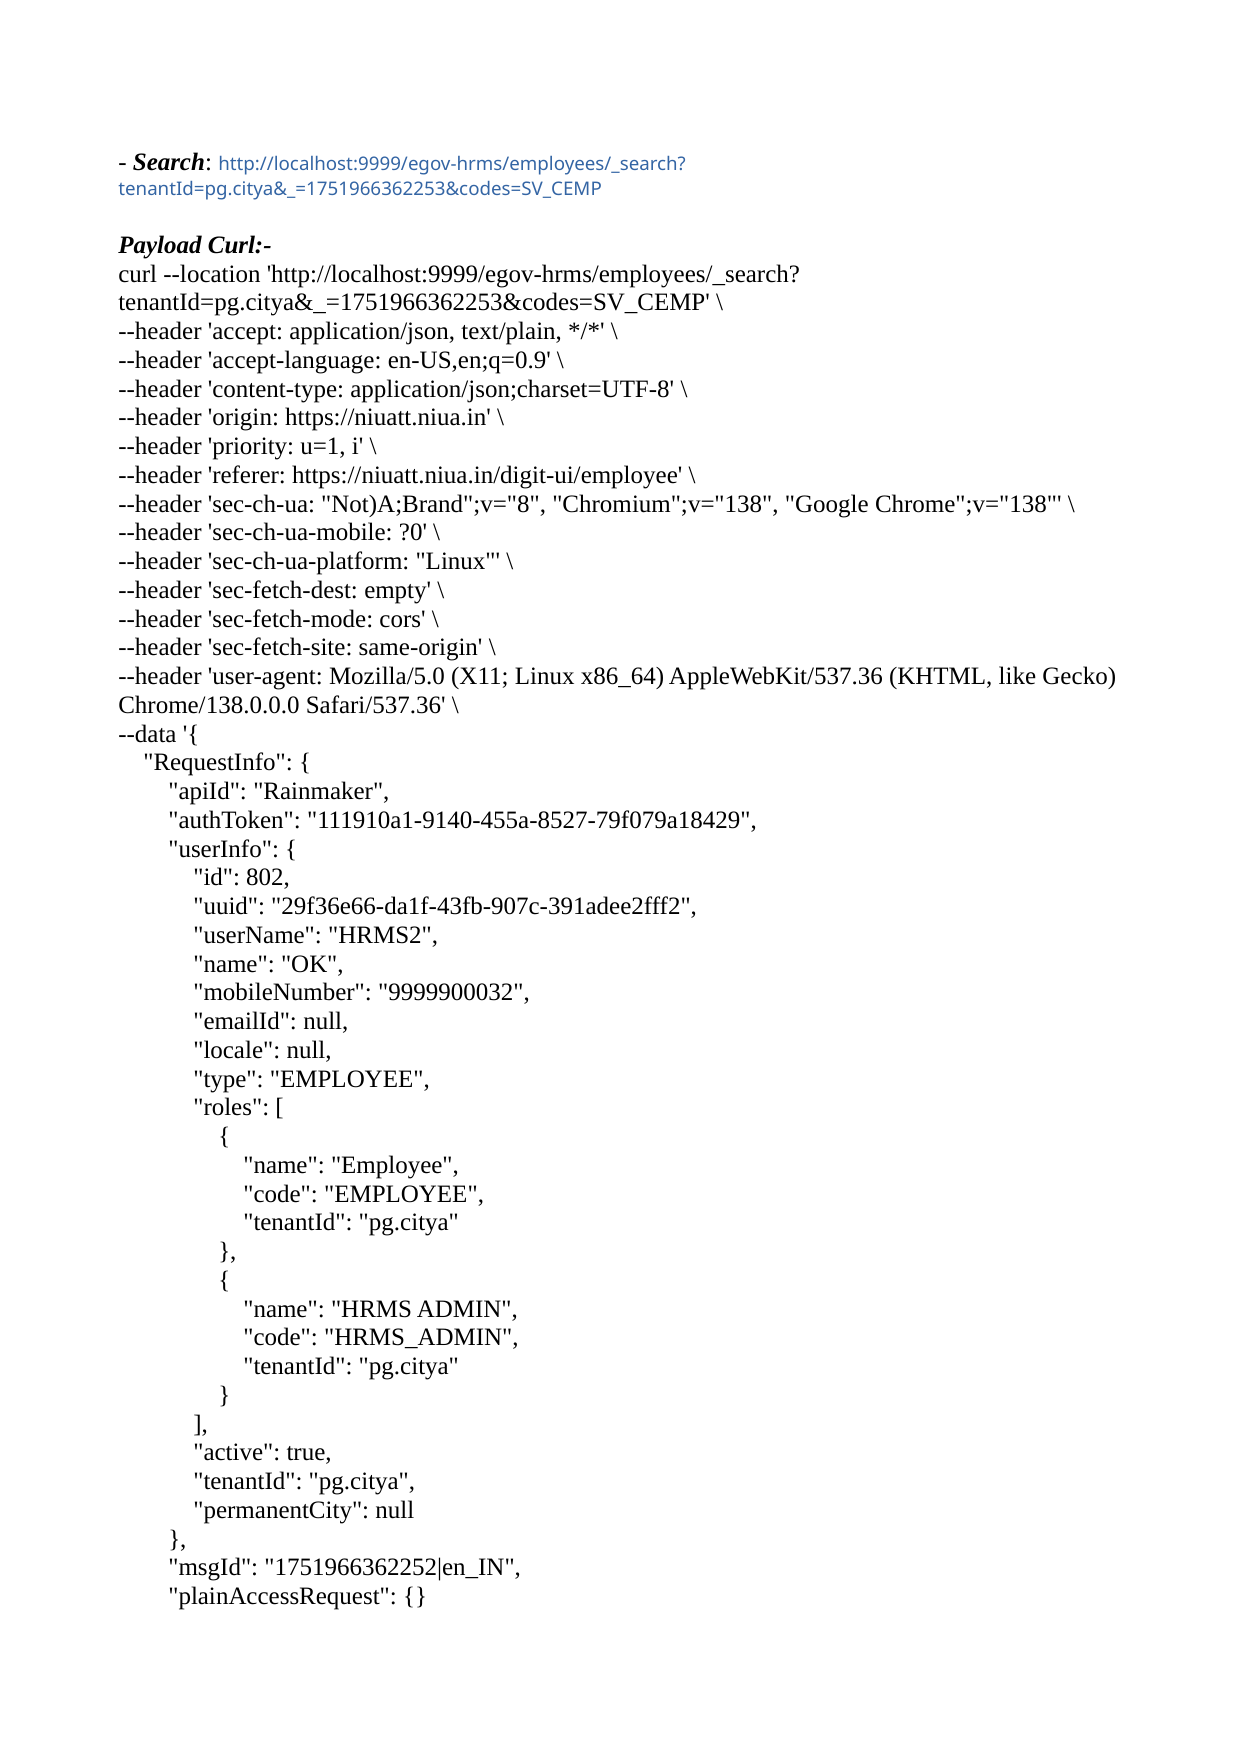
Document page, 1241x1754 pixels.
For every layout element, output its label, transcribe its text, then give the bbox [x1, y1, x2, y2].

text "RequestInfo": { [118, 747, 1122, 776]
text --data '{ [118, 719, 1122, 747]
text "mobileNumber": "9999900032", [118, 977, 1122, 1006]
text "code": "HRMS_ADMIN", [118, 1322, 1122, 1351]
text --header 'sec-ch-ua-platform: "Linux"' \ [118, 546, 1122, 575]
text "plainAccessRequest": {} [118, 1581, 1122, 1610]
text "id": 802, [118, 862, 1122, 891]
text --header 'referer: https://niuatt.niua.in/digit-ui/employee' \ [118, 460, 1122, 489]
text "emailId": null, [118, 1006, 1122, 1035]
text "locale": null, [118, 1035, 1122, 1064]
text "name": "HRMS ADMIN", [118, 1294, 1122, 1322]
text "msgId": "1751966362252|en_IN", [118, 1552, 1122, 1581]
text --header 'content-type: application/json;charset=UTF-8' \ [118, 374, 1122, 402]
text "code": "EMPLOYEE", [118, 1179, 1122, 1207]
text "active": true, [118, 1437, 1122, 1466]
text "uuid": "29f36e66-da1f-43fb-907c-391adee2fff2", [118, 891, 1122, 920]
text }, [118, 1236, 1122, 1265]
text --header 'priority: u=1, i' \ [118, 431, 1122, 460]
text curl --location 'http://localhost:9999/egov-hrms/employees/_search?tenantId=pg.citya&_=1751966362253&codes=SV_CEMP' \ [118, 259, 1122, 316]
text ], [118, 1409, 1122, 1437]
text - Search: http://localhost:9999/egov-hrms/employees/_search?tenantId=pg.citya&_=1751966362253&codes=SV_CEMP [118, 147, 1122, 201]
text { [118, 1265, 1122, 1294]
text "userName": "HRMS2", [118, 920, 1122, 949]
text --header 'sec-fetch-mode: cors' \ [118, 604, 1122, 632]
text "tenantId": "pg.citya" [118, 1207, 1122, 1236]
text "tenantId": "pg.citya" [118, 1351, 1122, 1380]
text --header 'sec-fetch-dest: empty' \ [118, 575, 1122, 604]
text { [118, 1121, 1122, 1150]
text --header 'sec-ch-ua: "Not)A;Brand";v="8", "Chromium";v="138", "Google Chrome";v="138"' \ [118, 489, 1122, 517]
text "tenantId": "pg.citya", [118, 1466, 1122, 1495]
text }, [118, 1524, 1122, 1552]
text --header 'origin: https://niuatt.niua.in' \ [118, 402, 1122, 431]
text "userInfo": { [118, 834, 1122, 862]
text --header 'accept-language: en-US,en;q=0.9' \ [118, 345, 1122, 374]
text "name": "OK", [118, 949, 1122, 977]
text "name": "Employee", [118, 1150, 1122, 1179]
text "permanentCity": null [118, 1495, 1122, 1524]
text "roles": [ [118, 1092, 1122, 1121]
text } [118, 1380, 1122, 1409]
text "type": "EMPLOYEE", [118, 1064, 1122, 1092]
text --header 'user-agent: Mozilla/5.0 (X11; Linux x86_64) AppleWebKit/537.36 (KHTML, like Gecko) Chrome/138.0.0.0 Safari/537.36' \ [118, 661, 1122, 719]
text "apiId": "Rainmaker", [118, 776, 1122, 805]
text --header 'sec-fetch-site: same-origin' \ [118, 632, 1122, 661]
text --header 'accept: application/json, text/plain, */*' \ [118, 316, 1122, 345]
text --header 'sec-ch-ua-mobile: ?0' \ [118, 517, 1122, 546]
text Payload Curl:- [118, 230, 1122, 259]
text "authToken": "111910a1-9140-455a-8527-79f079a18429", [118, 805, 1122, 834]
